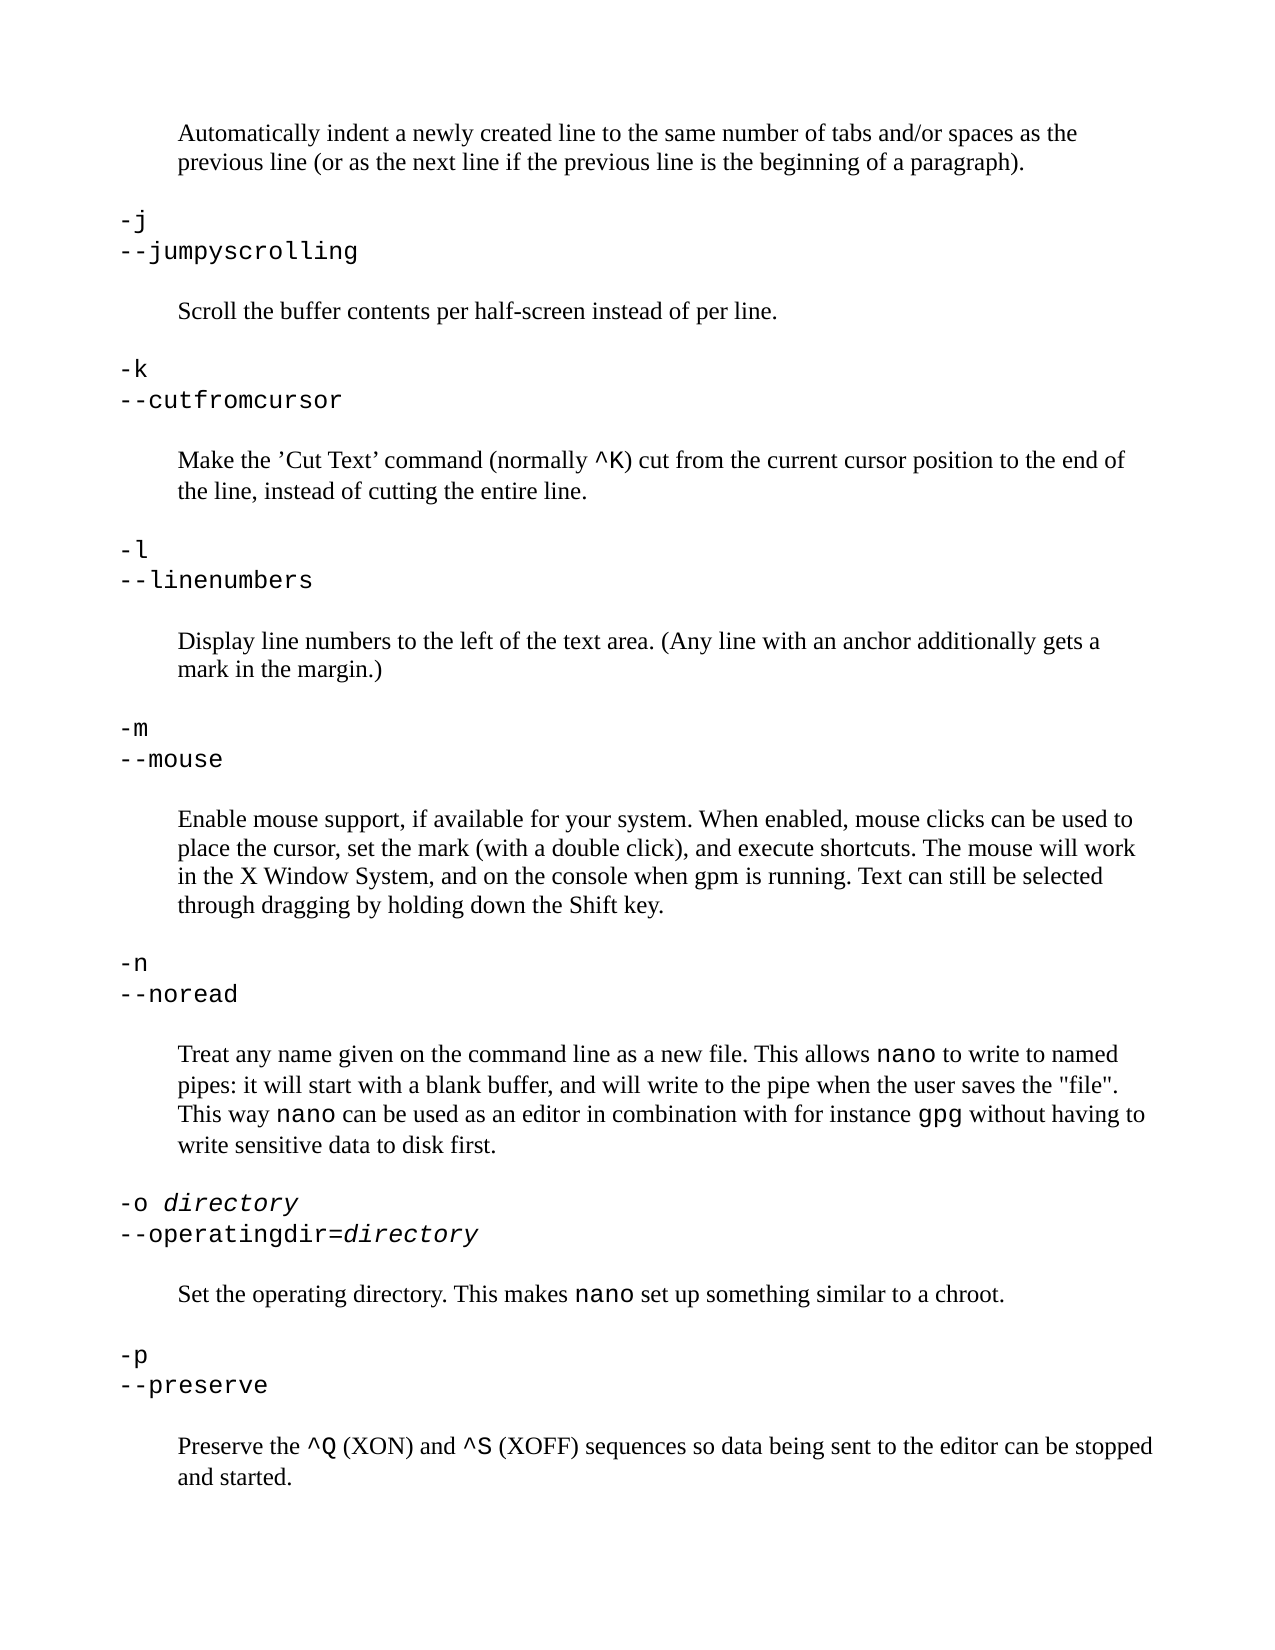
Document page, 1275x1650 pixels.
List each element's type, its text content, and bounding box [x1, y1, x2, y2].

subtitle --linenumbers [118, 566, 1157, 596]
subtitle --preserve [118, 1371, 1157, 1401]
subtitle -l [118, 535, 1157, 566]
subtitle -n [118, 948, 1157, 979]
list Scroll the buffer contents per half-screen instead of per line. [177, 296, 1157, 325]
subtitle -o directory [118, 1188, 1157, 1219]
subtitle -k [118, 354, 1157, 385]
list Enable mouse support, if available for your system. When enabled, mouse clicks can be used to place the cursor, set the mark (with a double click), and execute shortcuts. The mouse will work in the X Window System, and on the console when gpm is running. Text can still be selected through dragging by holding down the Shift key. [177, 804, 1157, 919]
list Set the operating directory. This makes nano set up something similar to a chroot. [177, 1279, 1157, 1310]
list Treat any name given on the command line as a new file. This allows nano to write to named pipes: it will start with a blank buffer, and will write to the pipe when the user saves the "file". This way nano can be used as an editor in combination with for instance gpg without having to write sensitive data to disk first. [177, 1039, 1157, 1159]
subtitle --mouse [118, 744, 1157, 774]
list Preserve the ^Q (XON) and ^S (XOFF) sequences so data being sent to the editor can be stopped and started. [177, 1431, 1157, 1490]
list Make the ’Cut Text’ command (normally ^K) cut from the current cursor position to the end of the line, instead of cutting the entire line. [177, 446, 1157, 505]
subtitle -p [118, 1340, 1157, 1371]
subtitle --operatingdir=directory [118, 1219, 1157, 1250]
list Automatically indent a newly created line to the same number of tabs and/or spaces as the previous line (or as the next line if the previous line is the beginning of a paragraph). [177, 118, 1157, 176]
subtitle --cutfromcursor [118, 385, 1157, 416]
subtitle -j [118, 205, 1157, 236]
subtitle -m [118, 713, 1157, 744]
list Display line numbers to the left of the text area. (Any line with an anchor additionally gets a mark in the margin.) [177, 626, 1157, 683]
subtitle --jumpyscrolling [118, 236, 1157, 267]
subtitle --noread [118, 979, 1157, 1010]
